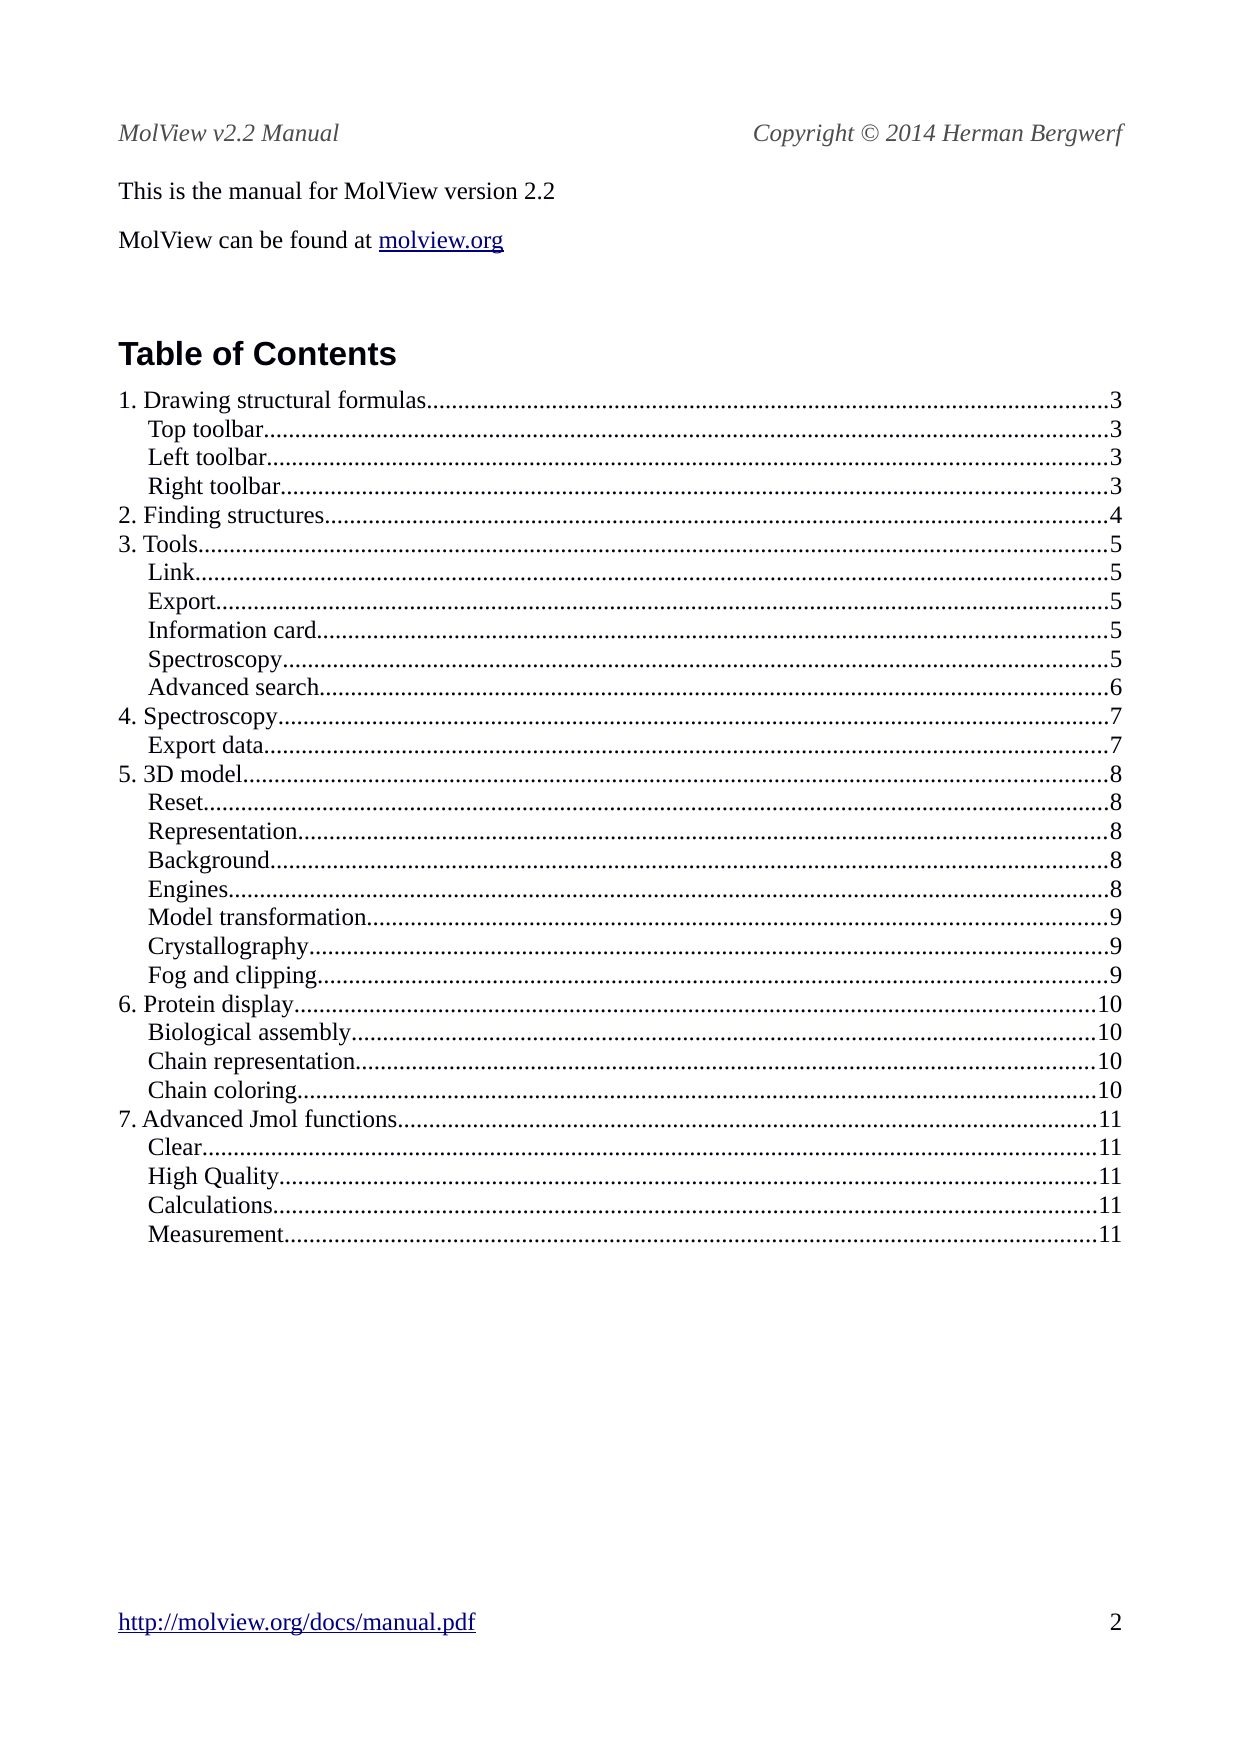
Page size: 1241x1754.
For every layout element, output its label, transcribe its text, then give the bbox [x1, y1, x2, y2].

text Spectroscopy 5 [148, 644, 1122, 672]
text Fog and clipping 9 [148, 960, 1122, 989]
text Clear 11 [148, 1132, 1122, 1161]
text Advanced search 6 [148, 672, 1122, 701]
text Left toolbar 3 [148, 442, 1122, 471]
text MolView can be found at molview.org [118, 225, 1122, 254]
subtitle Table of Contents [118, 334, 1122, 372]
text 6. Protein display 10 [118, 989, 1122, 1017]
text 4. Spectroscopy 7 [118, 701, 1122, 730]
text Model transformation 9 [148, 902, 1122, 931]
text Crystallography 9 [148, 931, 1122, 960]
text Top toolbar 3 [148, 414, 1122, 442]
text High Quality 11 [148, 1161, 1122, 1190]
text 7. Advanced Jmol functions 11 [118, 1104, 1122, 1132]
text Link 5 [148, 557, 1122, 586]
text Measurement 11 [148, 1219, 1122, 1247]
text Reset 8 [148, 787, 1122, 816]
text 5. 3D model 8 [118, 759, 1122, 787]
text Calculations 11 [148, 1190, 1122, 1219]
text Chain coloring 10 [148, 1075, 1122, 1104]
text This is the manual for MolView version 2.2 [118, 176, 1122, 205]
text Right toolbar 3 [148, 471, 1122, 500]
text Engines 8 [148, 874, 1122, 902]
text Export data 7 [148, 730, 1122, 759]
text Representation 8 [148, 816, 1122, 845]
text Biological assembly 10 [148, 1017, 1122, 1046]
text 2. Finding structures 4 [118, 500, 1122, 529]
text 1. Drawing structural formulas 3 [118, 385, 1122, 414]
text Background 8 [148, 845, 1122, 874]
text Export 5 [148, 586, 1122, 615]
text Information card 5 [148, 615, 1122, 644]
text Chain representation 10 [148, 1046, 1122, 1075]
text 3. Tools 5 [118, 529, 1122, 557]
